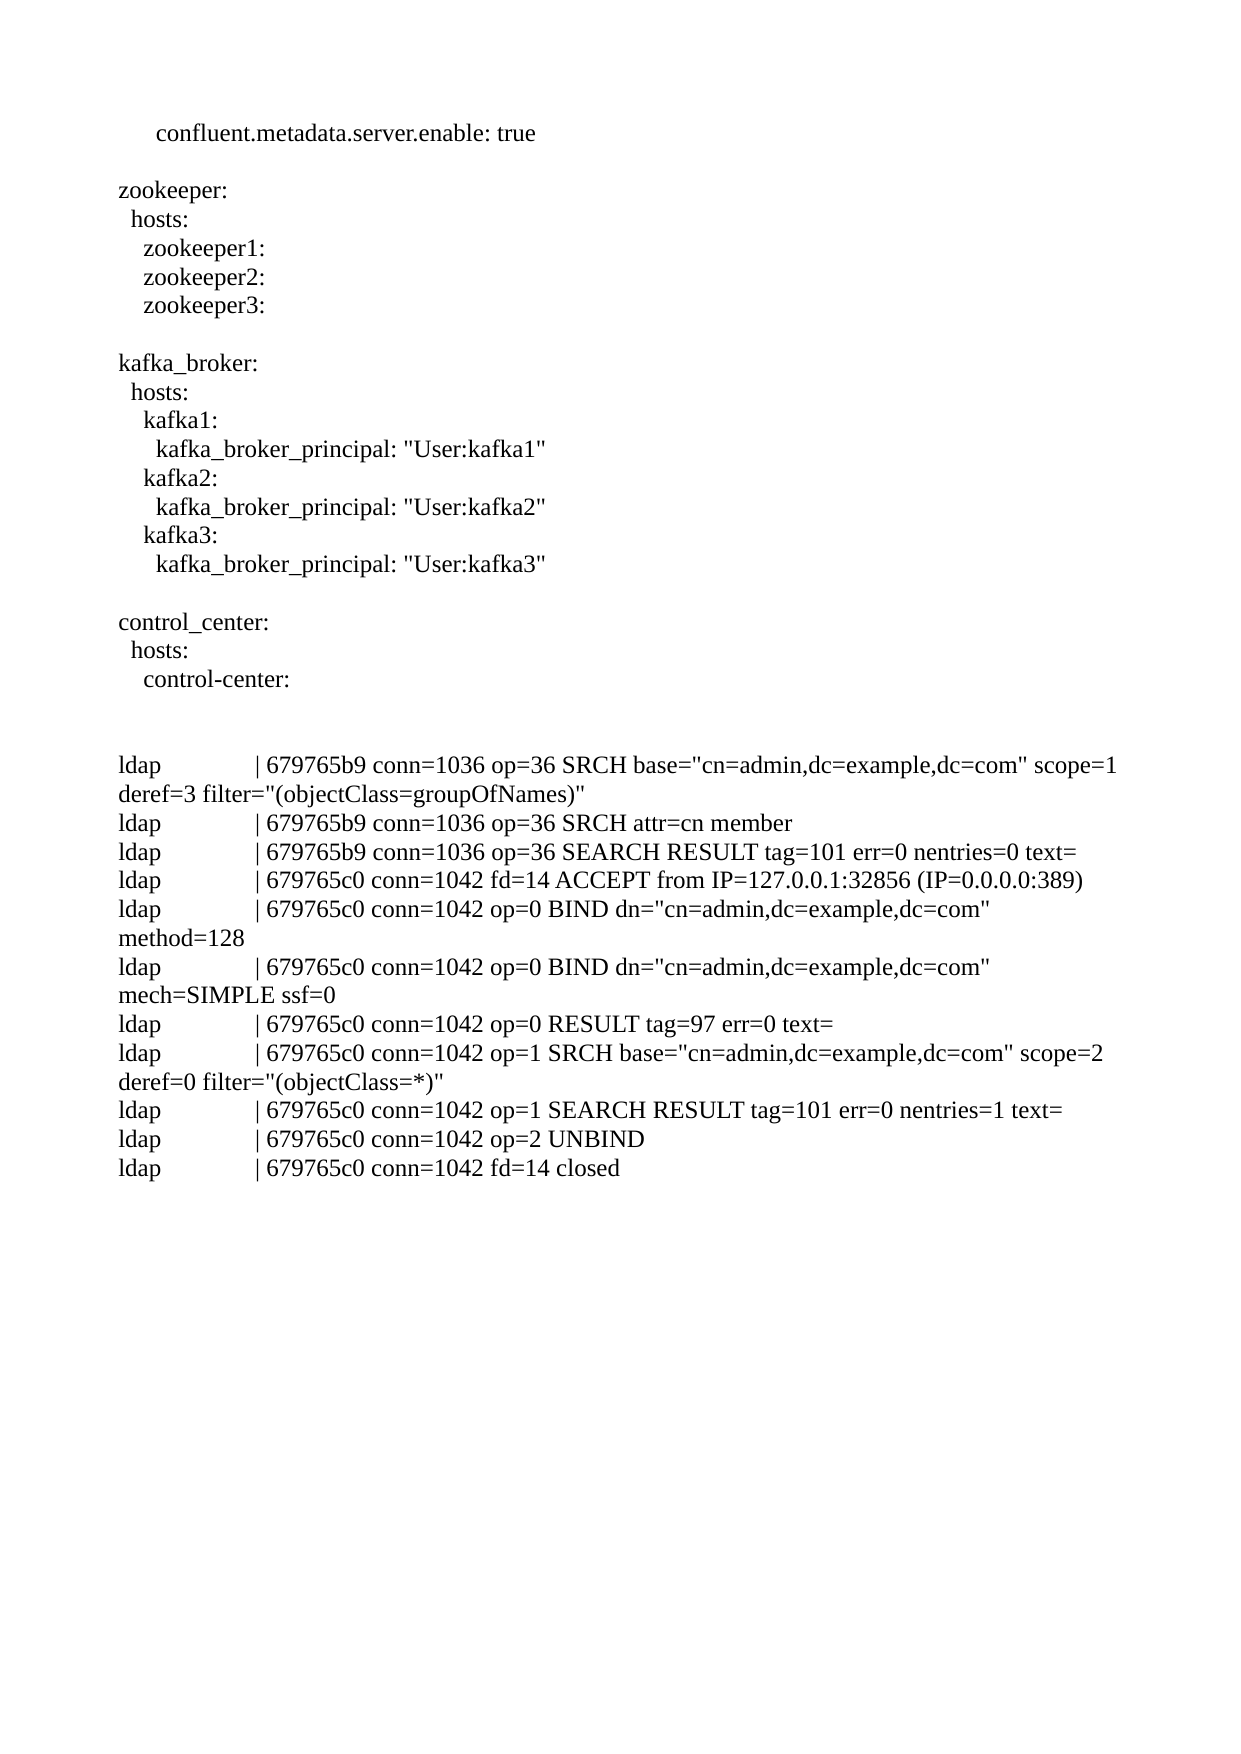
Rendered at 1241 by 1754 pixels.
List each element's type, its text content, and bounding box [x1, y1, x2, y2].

text hosts: [118, 377, 1122, 406]
text zookeeper1: [118, 233, 1122, 262]
text control_center: [118, 607, 1122, 636]
text ldap | 679765b9 conn=1036 op=36 SRCH base="cn=admin,dc=example,dc=com" scope=1 deref=3 filter="(objectClass=groupOfNames)" [118, 751, 1122, 808]
text ldap | 679765c0 conn=1042 fd=14 ACCEPT from IP=127.0.0.1:32856 (IP=0.0.0.0:389) [118, 866, 1122, 894]
text zookeeper2: [118, 262, 1122, 291]
text hosts: [118, 636, 1122, 664]
text ldap | 679765c0 conn=1042 fd=14 closed [118, 1153, 1122, 1182]
text ldap | 679765c0 conn=1042 op=0 BIND dn="cn=admin,dc=example,dc=com" mech=SIMPLE ssf=0 [118, 952, 1122, 1009]
text zookeeper: [118, 176, 1122, 204]
text kafka_broker: [118, 348, 1122, 377]
text ldap | 679765b9 conn=1036 op=36 SRCH attr=cn member [118, 808, 1122, 837]
text confluent.metadata.server.enable: true [118, 118, 1122, 147]
text kafka1: [118, 406, 1122, 434]
text kafka_broker_principal: "User:kafka3" [118, 549, 1122, 578]
text ldap | 679765c0 conn=1042 op=2 UNBIND [118, 1124, 1122, 1153]
text ldap | 679765c0 conn=1042 op=1 SEARCH RESULT tag=101 err=0 nentries=1 text= [118, 1096, 1122, 1124]
text kafka2: [118, 463, 1122, 492]
text kafka_broker_principal: "User:kafka2" [118, 492, 1122, 521]
text kafka3: [118, 521, 1122, 549]
text ldap | 679765b9 conn=1036 op=36 SEARCH RESULT tag=101 err=0 nentries=0 text= [118, 837, 1122, 866]
text zookeeper3: [118, 291, 1122, 319]
text hosts: [118, 204, 1122, 233]
text control-center: [118, 664, 1122, 693]
text kafka_broker_principal: "User:kafka1" [118, 434, 1122, 463]
text ldap | 679765c0 conn=1042 op=0 RESULT tag=97 err=0 text= [118, 1009, 1122, 1038]
text ldap | 679765c0 conn=1042 op=1 SRCH base="cn=admin,dc=example,dc=com" scope=2 deref=0 filter="(objectClass=*)" [118, 1038, 1122, 1096]
text ldap | 679765c0 conn=1042 op=0 BIND dn="cn=admin,dc=example,dc=com" method=128 [118, 894, 1122, 952]
